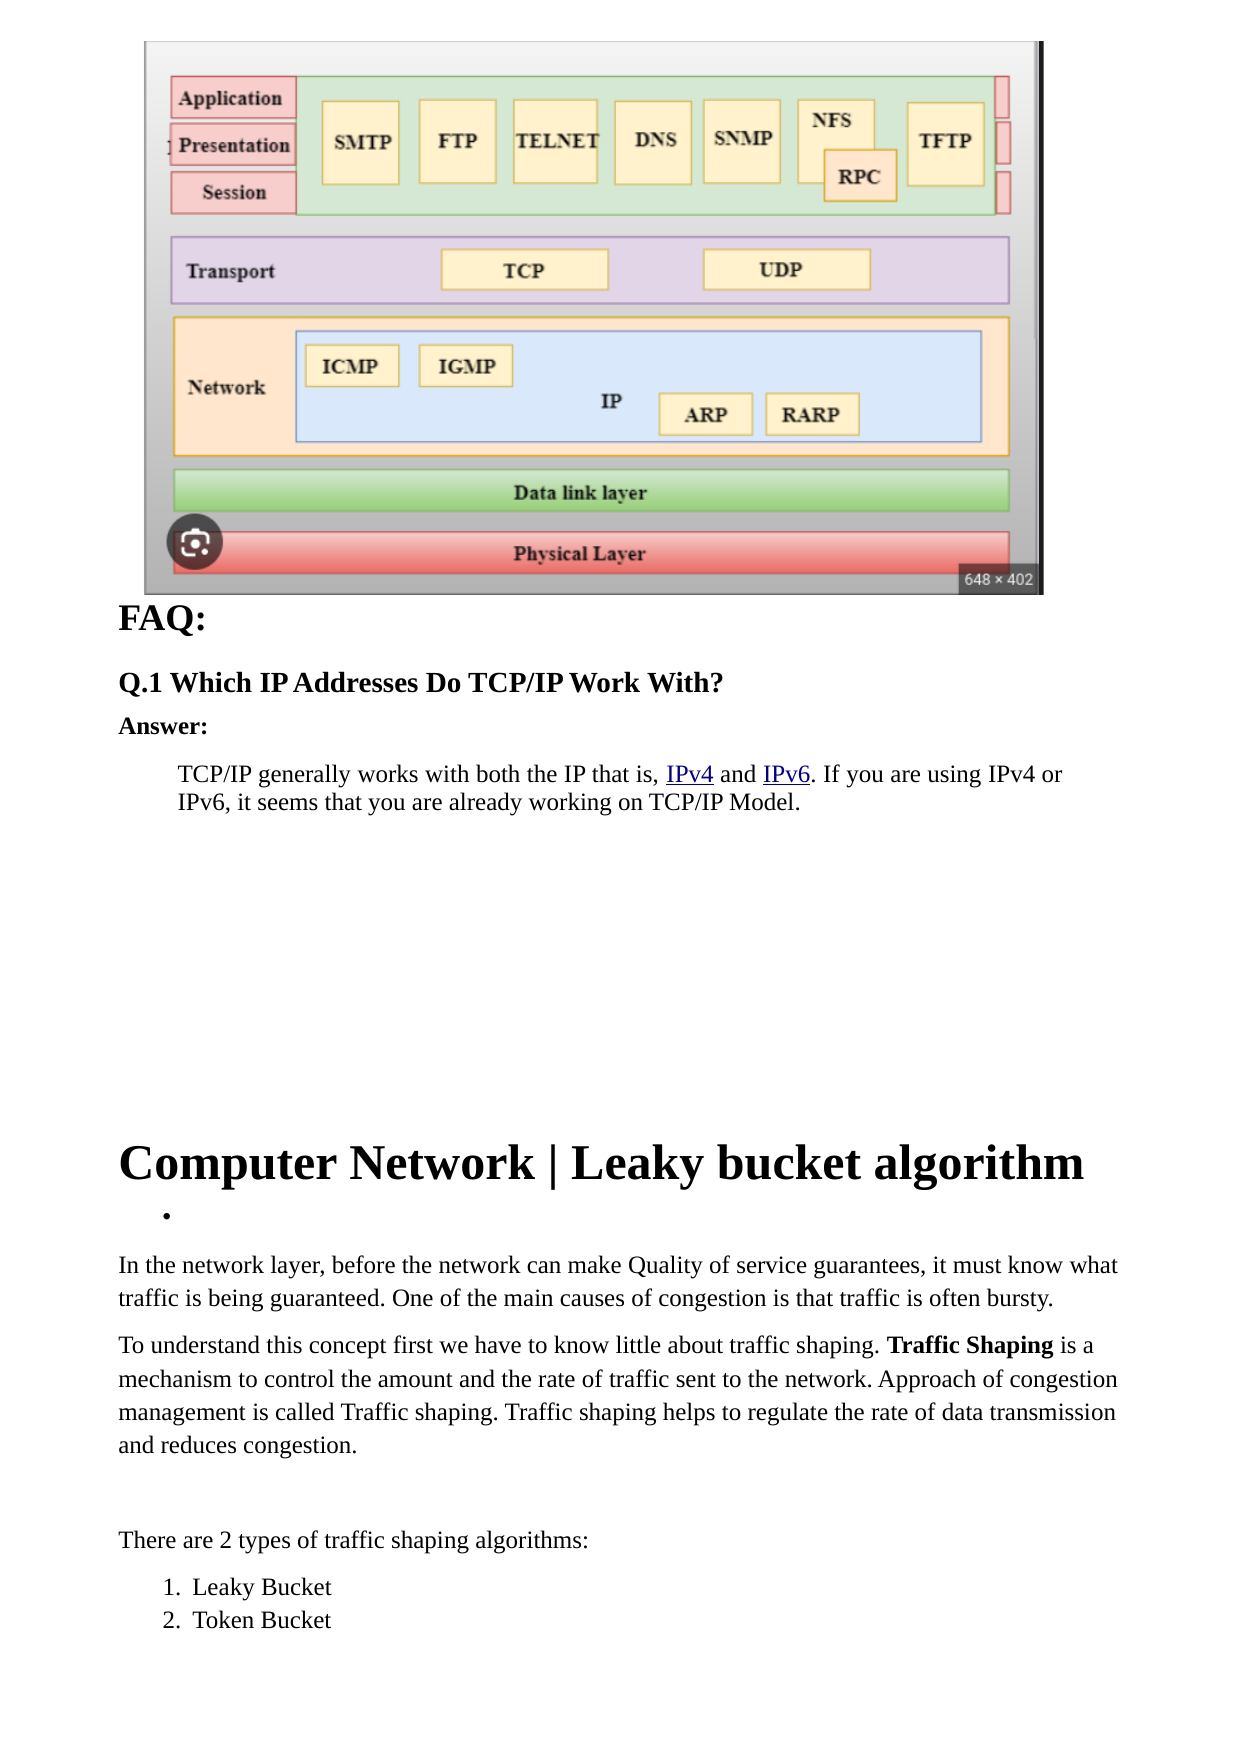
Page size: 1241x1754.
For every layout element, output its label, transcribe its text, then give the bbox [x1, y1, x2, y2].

subtitle Computer Network | Leaky bucket algorithm [118, 1132, 1122, 1190]
list Token Bucket [162, 1606, 1122, 1634]
text There are 2 types of traffic shaping algorithms: [118, 1525, 1122, 1554]
text To understand this concept first we have to know little about traffic shaping. Traffic Shaping is a mechanism to control the amount and the rate of traffic sent to the network. Approach of congestion management is called Traffic shaping. Traffic shaping helps to regulate the rate of data transmission and reduces congestion. [118, 1331, 1122, 1458]
text In the network layer, before the network can make Quality of service guarantees, it must know what traffic is being guaranteed. One of the main causes of congestion is that traffic is often bursty. [118, 1250, 1122, 1312]
subtitle Q.1 Which IP Addresses Do TCP/IP Work With? [118, 665, 1122, 699]
text TCP/IP generally works with both the IP that is, IPv4 and IPv6. If you are using IPv4 or IPv6, it seems that you are already working on TCP/IP Model. [177, 759, 1063, 816]
subtitle FAQ: [118, 118, 1122, 638]
list Leaky Bucket [162, 1572, 1122, 1601]
picture [143, 41, 1044, 595]
text Answer: [118, 711, 1122, 740]
